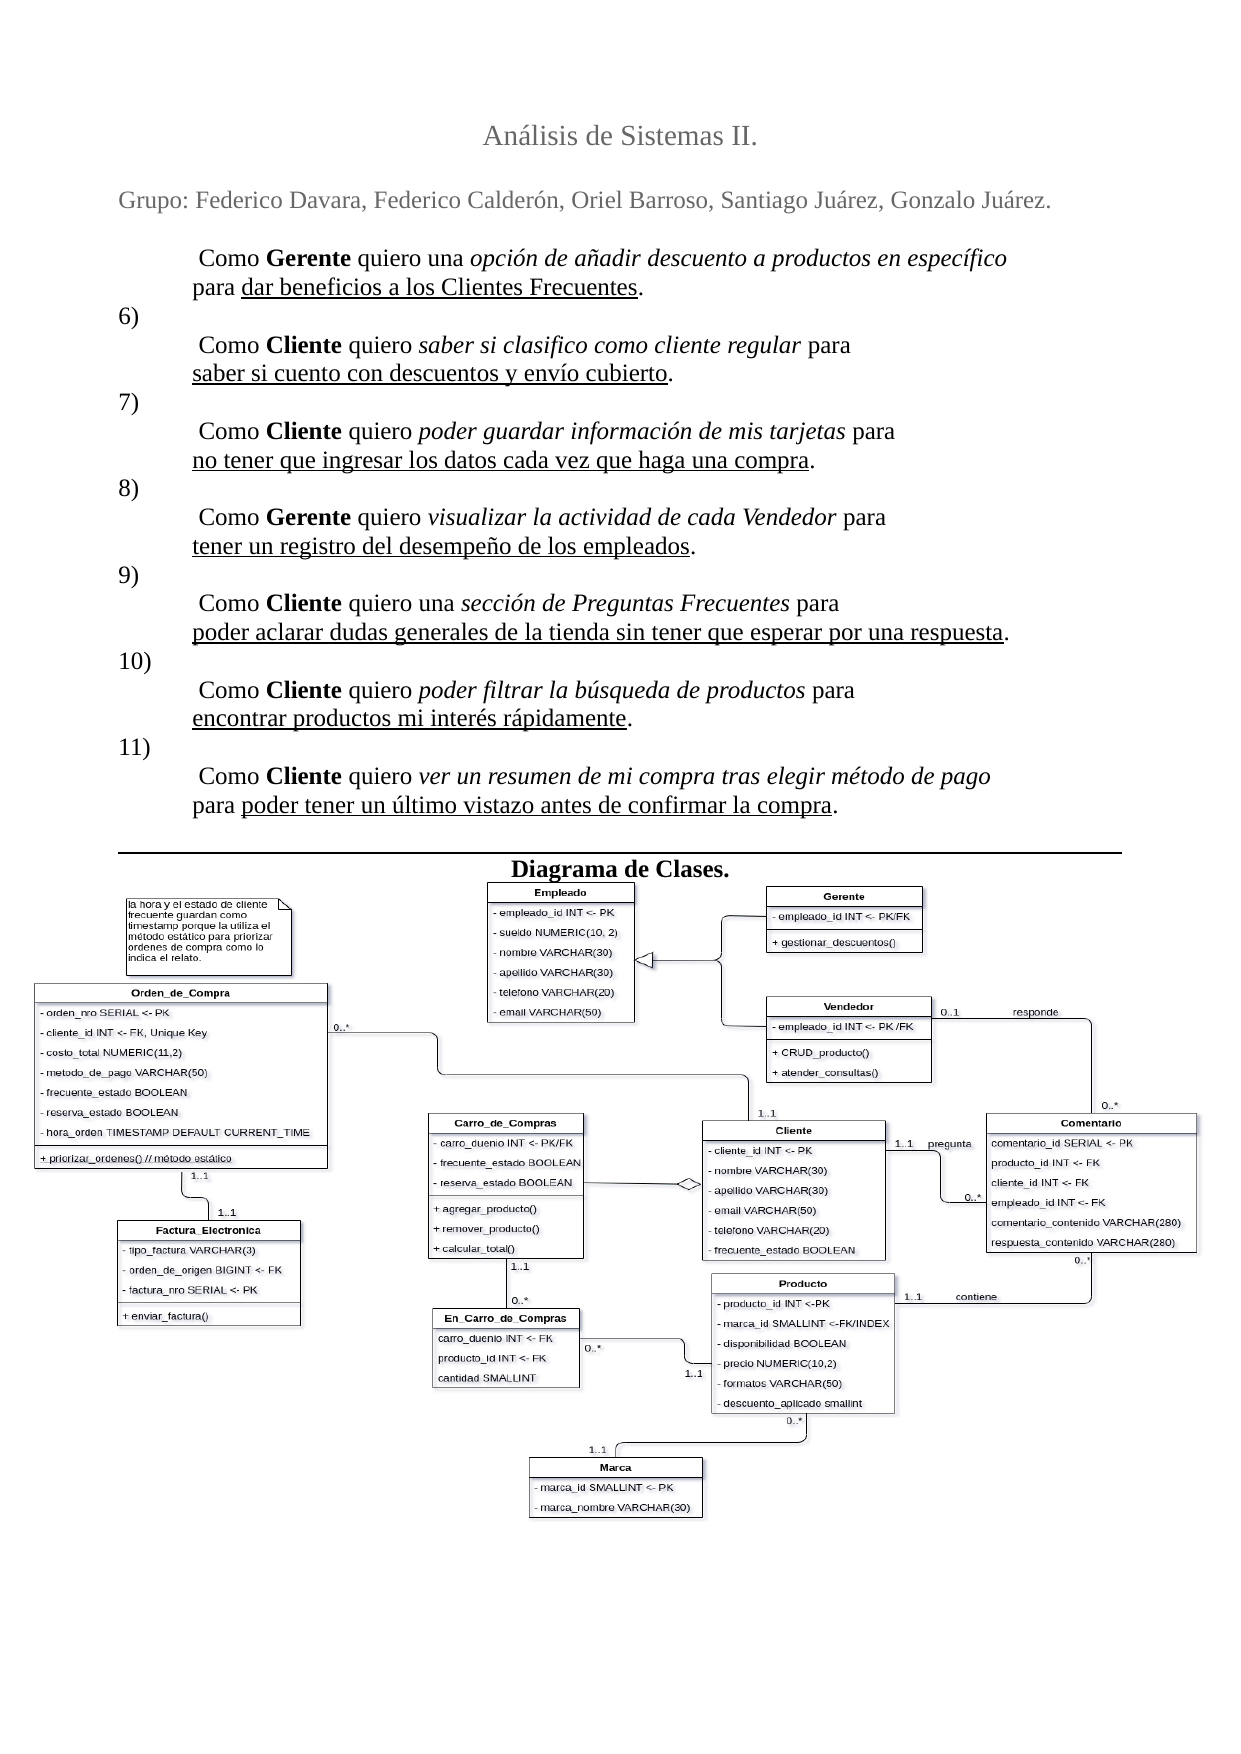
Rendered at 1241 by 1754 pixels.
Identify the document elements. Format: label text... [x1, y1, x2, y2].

picture [34, 882, 1207, 1528]
text tener un registro del desempeño de los empleados. [118, 531, 1122, 560]
text Como Gerente quiero visualizar la actividad de cada Vendedor para [118, 502, 1122, 531]
text Como Cliente quiero ver un resumen de mi compra tras elegir método de pago [118, 761, 1122, 790]
text no tener que ingresar los datos cada vez que haga una compra. [118, 445, 1122, 473]
text 7) [118, 387, 1122, 416]
text saber si cuento con descuentos y envío cubierto. [118, 358, 1122, 387]
text 6) [118, 301, 1122, 330]
text Diagrama de Clases. [118, 854, 1122, 882]
text para poder tener un último vistazo antes de confirmar la compra. [118, 790, 1122, 818]
text Como Gerente quiero una opción de añadir descuento a productos en específico [118, 243, 1122, 272]
text Como Cliente quiero saber si clasifico como cliente regular para [118, 330, 1122, 358]
text 10) [118, 646, 1122, 675]
text Como Cliente quiero poder filtrar la búsqueda de productos para [118, 675, 1122, 703]
text 9) [118, 560, 1122, 588]
text Como Cliente quiero poder guardar información de mis tarjetas para [118, 416, 1122, 445]
text para dar beneficios a los Clientes Frecuentes. [118, 272, 1122, 301]
text 11) [118, 732, 1122, 761]
text 8) [118, 473, 1122, 502]
text poder aclarar dudas generales de la tienda sin tener que esperar por una respuesta. [118, 617, 1122, 646]
text Como Cliente quiero una sección de Preguntas Frecuentes para [118, 588, 1122, 617]
text encontrar productos mi interés rápidamente. [118, 703, 1122, 732]
